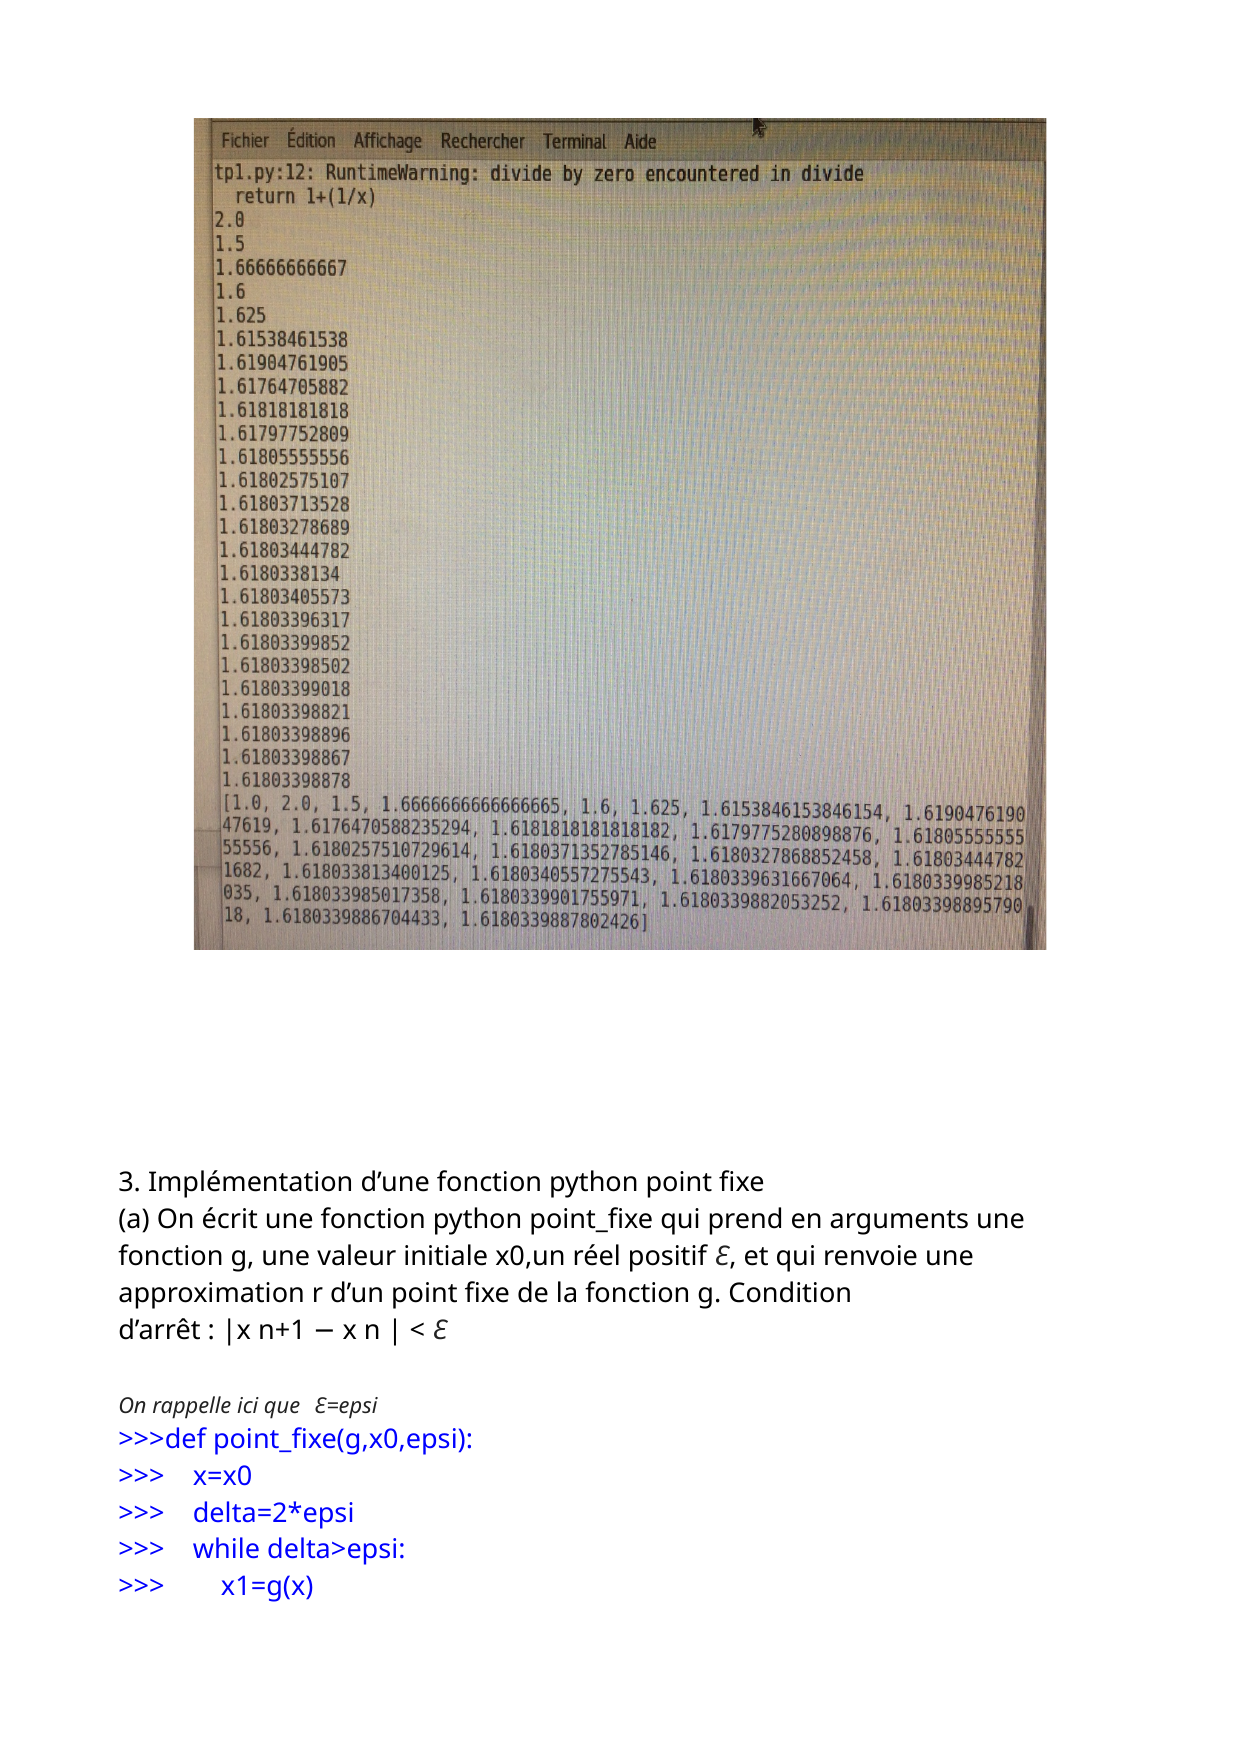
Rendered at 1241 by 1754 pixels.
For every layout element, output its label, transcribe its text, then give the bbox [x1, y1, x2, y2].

text >>> while delta>epsi: [118, 1530, 1122, 1567]
text 3. Implémentation d’une fonction python point fixe [118, 1163, 1122, 1199]
text >>> x=x0 [118, 1456, 1122, 1493]
picture [193, 118, 1047, 950]
text >>>def point_fixe(g,x0,epsi): [118, 1419, 1122, 1456]
text d’arrêt : |x n+1 − x n | < Ԑ [118, 1310, 1122, 1347]
text On rappelle ici que Ԑ=epsi [118, 1389, 1122, 1419]
text >>> delta=2*epsi [118, 1493, 1122, 1530]
text >>> x1=g(x) [118, 1567, 1122, 1604]
text (a) On écrit une fonction python point_fixe qui prend en arguments une fonction g, une valeur initiale x0,un réel positif Ԑ, et qui renvoie une approximation r d’un point fixe de la fonction g. Condition [118, 1199, 1122, 1310]
